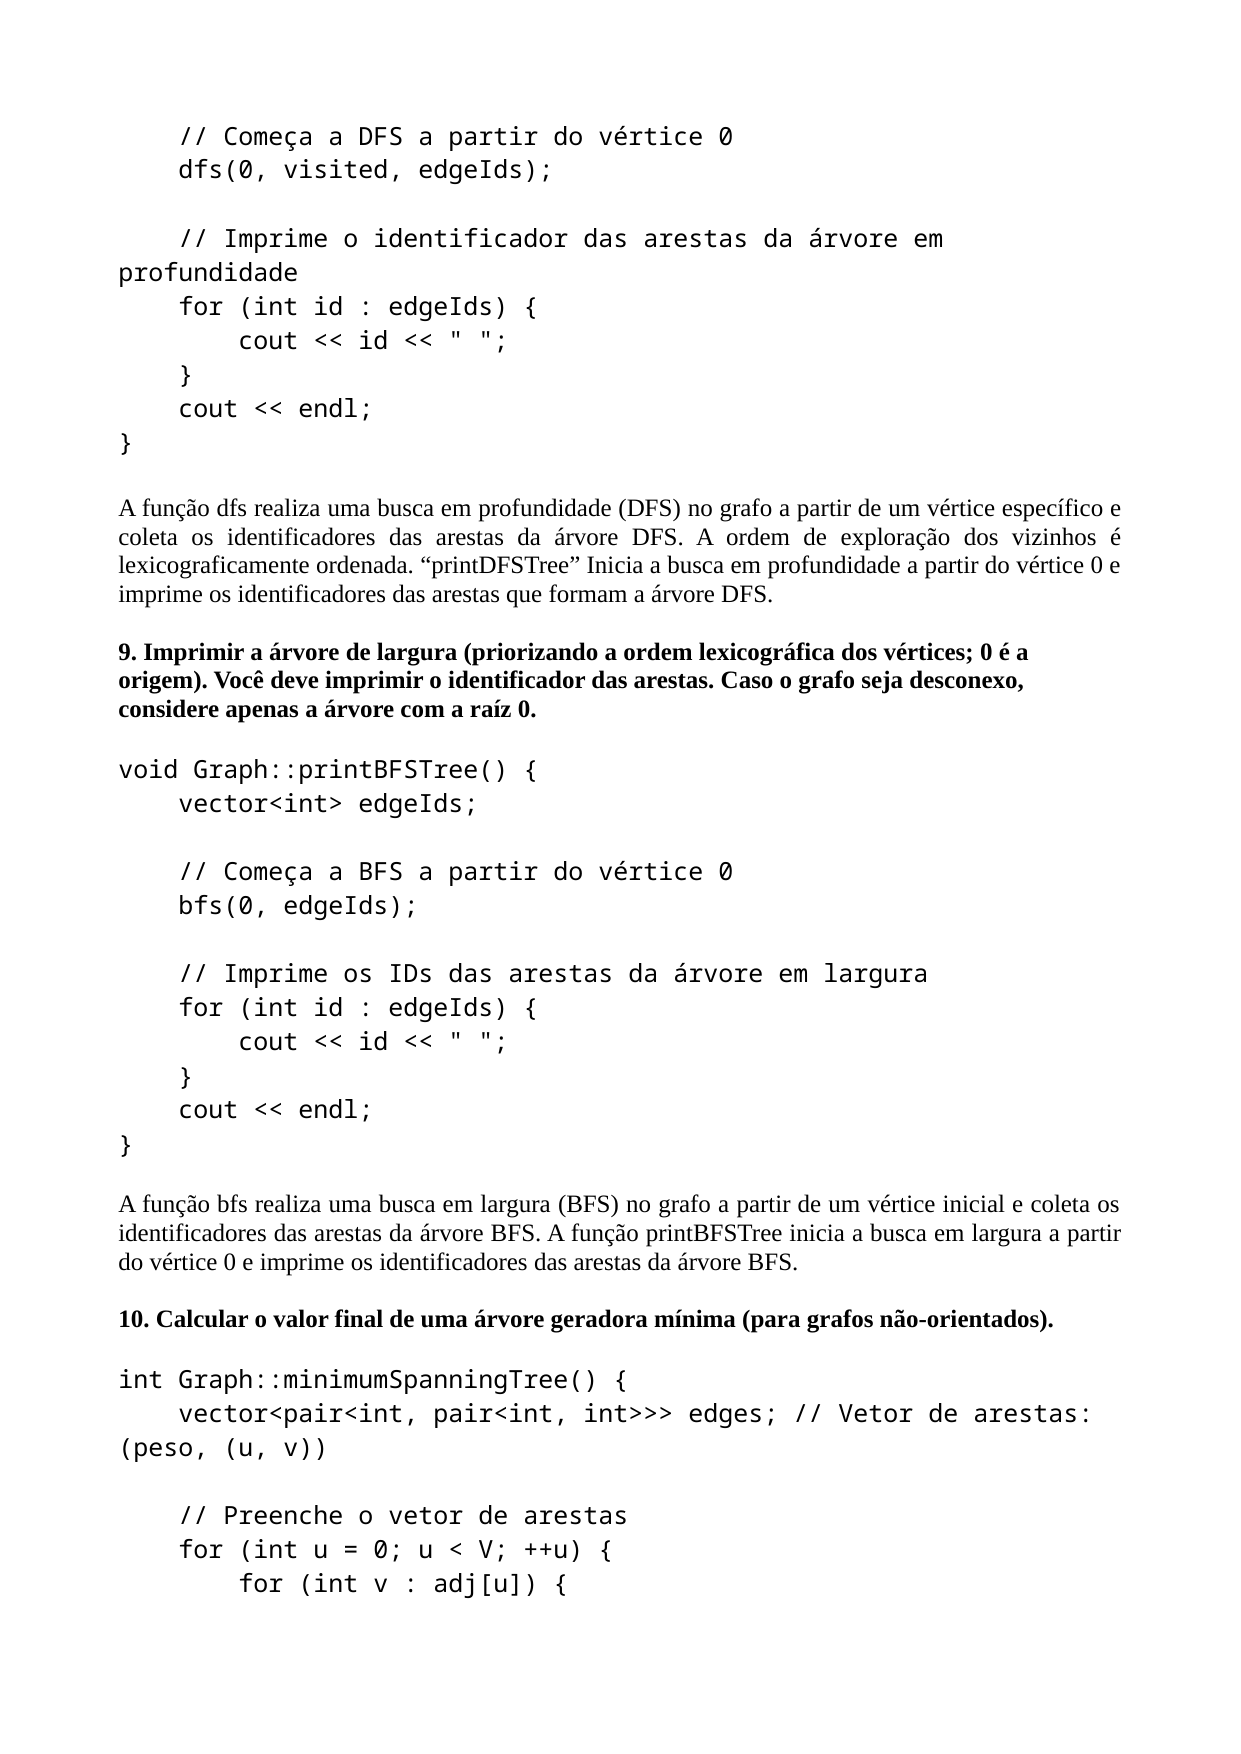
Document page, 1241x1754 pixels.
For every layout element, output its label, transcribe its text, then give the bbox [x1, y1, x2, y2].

text } [118, 357, 1122, 391]
text for (int id : edgeIds) { [118, 990, 1122, 1024]
text for (int v : adj[u]) { [118, 1566, 1122, 1600]
text } [118, 1126, 1122, 1160]
text int Graph::minimumSpanningTree() { [118, 1362, 1122, 1396]
text 10. Calcular o valor final de uma árvore geradora mínima (para grafos não-orientados). [118, 1304, 1122, 1333]
text void Graph::printBFSTree() { [118, 752, 1122, 786]
text // Começa a DFS a partir do vértice 0 [118, 118, 1122, 152]
text } [118, 1058, 1122, 1092]
text cout << id << " "; [118, 1024, 1122, 1058]
text // Preenche o vetor de arestas [118, 1498, 1122, 1532]
text A função bfs realiza uma busca em largura (BFS) no grafo a partir de um vértice inicial e coleta os identificadores das arestas da árvore BFS. A função printBFSTree inicia a busca em largura a partir do vértice 0 e imprime os identificadores das arestas da árvore BFS. [118, 1189, 1122, 1275]
text cout << endl; [118, 391, 1122, 425]
text vector<pair<int, pair<int, int>>> edges; // Vetor de arestas: (peso, (u, v)) [118, 1396, 1122, 1464]
text for (int id : edgeIds) { [118, 288, 1122, 322]
text A função dfs realiza uma busca em profundidade (DFS) no grafo a partir de um vértice específico e coleta os identificadores das arestas da árvore DFS. A ordem de exploração dos vizinhos é lexicograficamente ordenada. “printDFSTree” Inicia a busca em profundidade a partir do vértice 0 e imprime os identificadores das arestas que formam a árvore DFS. [118, 493, 1122, 608]
text 9. Imprimir a árvore de largura (priorizando a ordem lexicográfica dos vértices; 0 é a origem). Você deve imprimir o identificador das arestas. Caso o grafo seja desconexo, considere apenas a árvore com a raíz 0. [118, 637, 1122, 723]
text dfs(0, visited, edgeIds); [118, 152, 1122, 186]
text for (int u = 0; u < V; ++u) { [118, 1532, 1122, 1566]
text cout << endl; [118, 1092, 1122, 1126]
text // Começa a BFS a partir do vértice 0 [118, 854, 1122, 888]
text cout << id << " "; [118, 322, 1122, 357]
text // Imprime os IDs das arestas da árvore em largura [118, 956, 1122, 990]
text // Imprime o identificador das arestas da árvore em profundidade [118, 220, 1122, 288]
text bfs(0, edgeIds); [118, 888, 1122, 922]
text vector<int> edgeIds; [118, 786, 1122, 820]
text } [118, 425, 1122, 459]
